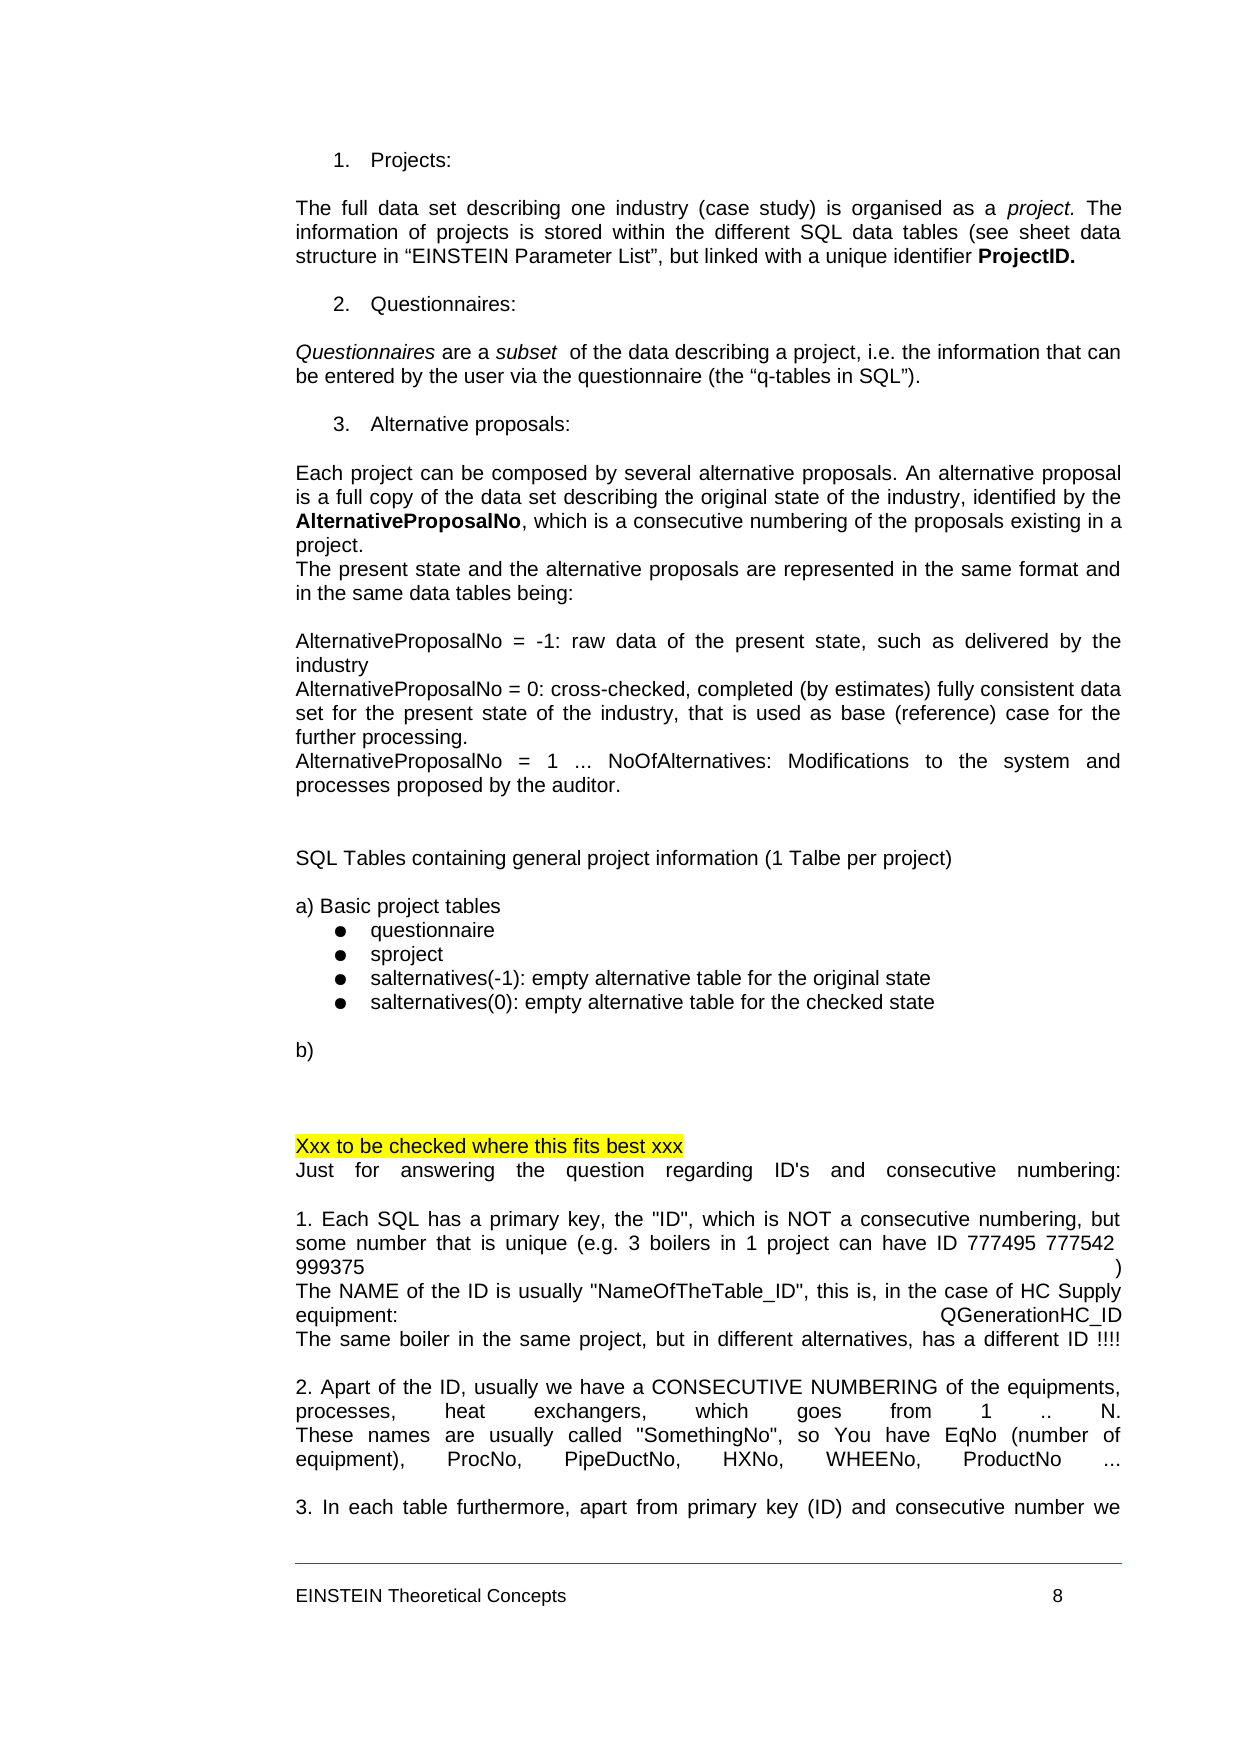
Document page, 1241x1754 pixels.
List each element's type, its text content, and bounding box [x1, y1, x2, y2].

text The present state and the alternative proposals are represented in the same format and in the same data tables being: [295, 557, 1122, 605]
text AlternativeProposalNo = 0: cross-checked, completed (by estimates) fully consistent data set for the present state of the industry, that is used as base (reference) case for the further processing. [295, 677, 1122, 749]
list Projects: [333, 148, 1122, 172]
list sproject [333, 942, 1122, 966]
list salternatives(-1): empty alternative table for the original state [333, 966, 1122, 990]
text a) Basic project tables [295, 894, 1122, 918]
text Each project can be composed by several alternative proposals. An alternative proposal is a full copy of the data set describing the original state of the industry, identified by the AlternativeProposalNo, which is a consecutive numbering of the proposals existing in a project. [295, 461, 1122, 557]
text AlternativeProposalNo = 1 ... NoOfAlternatives: Modifications to the system and processes proposed by the auditor. [295, 749, 1122, 797]
text b) [295, 1038, 1122, 1062]
text Just for answering the question regarding ID's and consecutive numbering: 1. Each SQL has a primary key, the "ID", which is NOT a consecutive numbering, but some number that is unique (e.g. 3 boilers in 1 project can have ID 777495 777542 999375 ) The NAME of the ID is usually "NameOfTheTable_ID", this is, in the case of HC Supply equipment: QGenerationHC_ID The same boiler in the same project, but in different alternatives, has a different ID !!!! 2. Apart of the ID, usually we have a CONSECUTIVE NUMBERING of the equipments, processes, heat exchangers, which goes from 1 .. N. These names are usually called "SomethingNo", so You have EqNo (number of equipment), ProcNo, PipeDuctNo, HXNo, WHEENo, ProductNo ... 3. In each table furthermore, apart from primary key (ID) and consecutive number we [295, 1158, 1122, 1519]
list questionnaire [333, 918, 1122, 942]
list salternatives(0): empty alternative table for the checked state [333, 990, 1122, 1014]
list Questionnaires: [333, 292, 1122, 316]
text The full data set describing one industry (case study) is organised as a project. The information of projects is stored within the different SQL data tables (see sheet data structure in “EINSTEIN Parameter List”, but linked with a unique identifier ProjectID. [295, 196, 1122, 268]
list Alternative proposals: [333, 412, 1122, 436]
text SQL Tables containing general project information (1 Talbe per project) [295, 846, 1122, 869]
text AlternativeProposalNo = -1: raw data of the present state, such as delivered by the industry [295, 629, 1122, 677]
text Xxx to be checked where this fits best xxx [295, 1134, 1122, 1158]
text Questionnaires are a subset of the data describing a project, i.e. the information that can be entered by the user via the questionnaire (the “q-tables in SQL”). [295, 340, 1122, 388]
